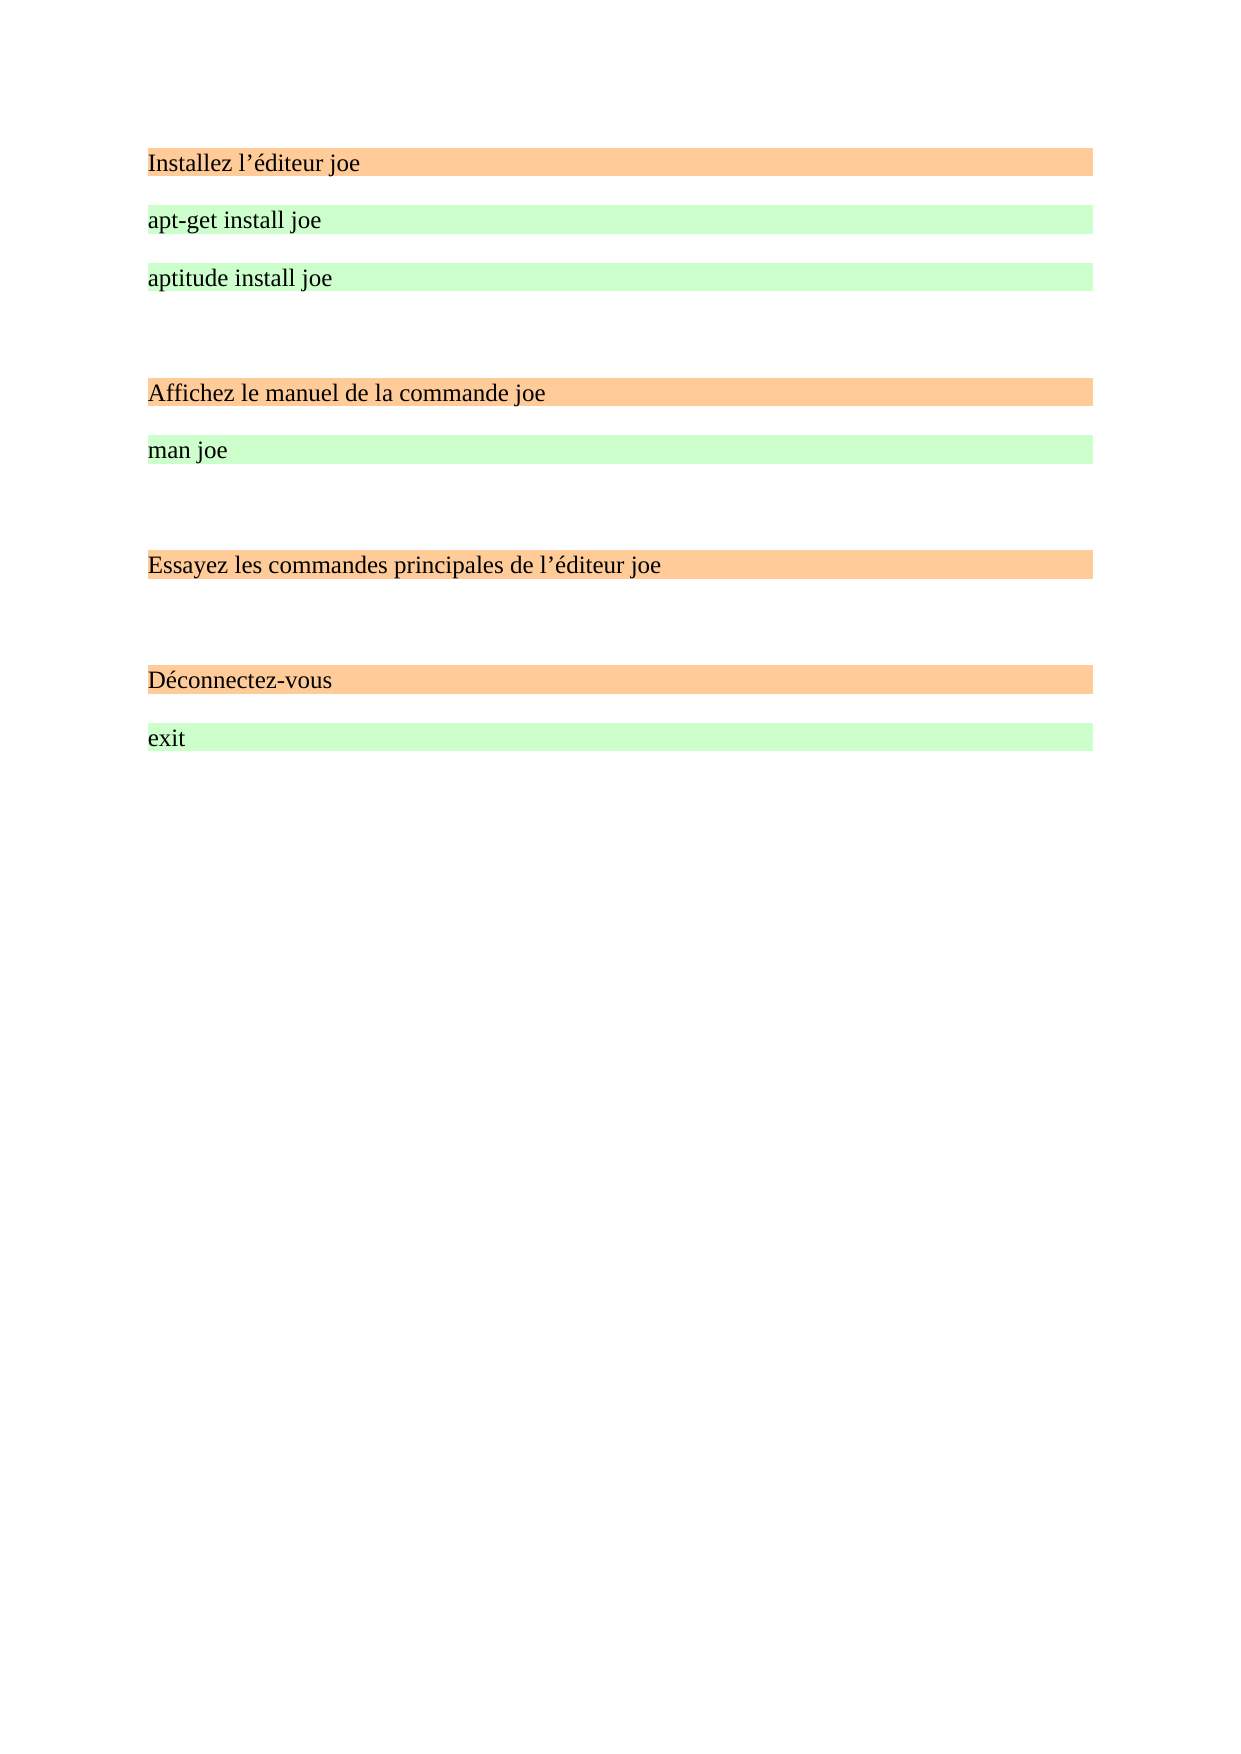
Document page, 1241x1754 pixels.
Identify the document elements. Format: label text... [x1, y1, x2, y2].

text Essayez les commandes principales de l’éditeur joe [148, 550, 1093, 579]
text Affichez le manuel de la commande joe [148, 378, 1093, 406]
text man joe [148, 435, 1093, 464]
text Installez l’éditeur joe [148, 148, 1093, 176]
text aptitude install joe [148, 263, 1093, 291]
text Déconnectez-vous [148, 665, 1093, 694]
text apt-get install joe [148, 205, 1093, 234]
text exit [148, 723, 1093, 751]
